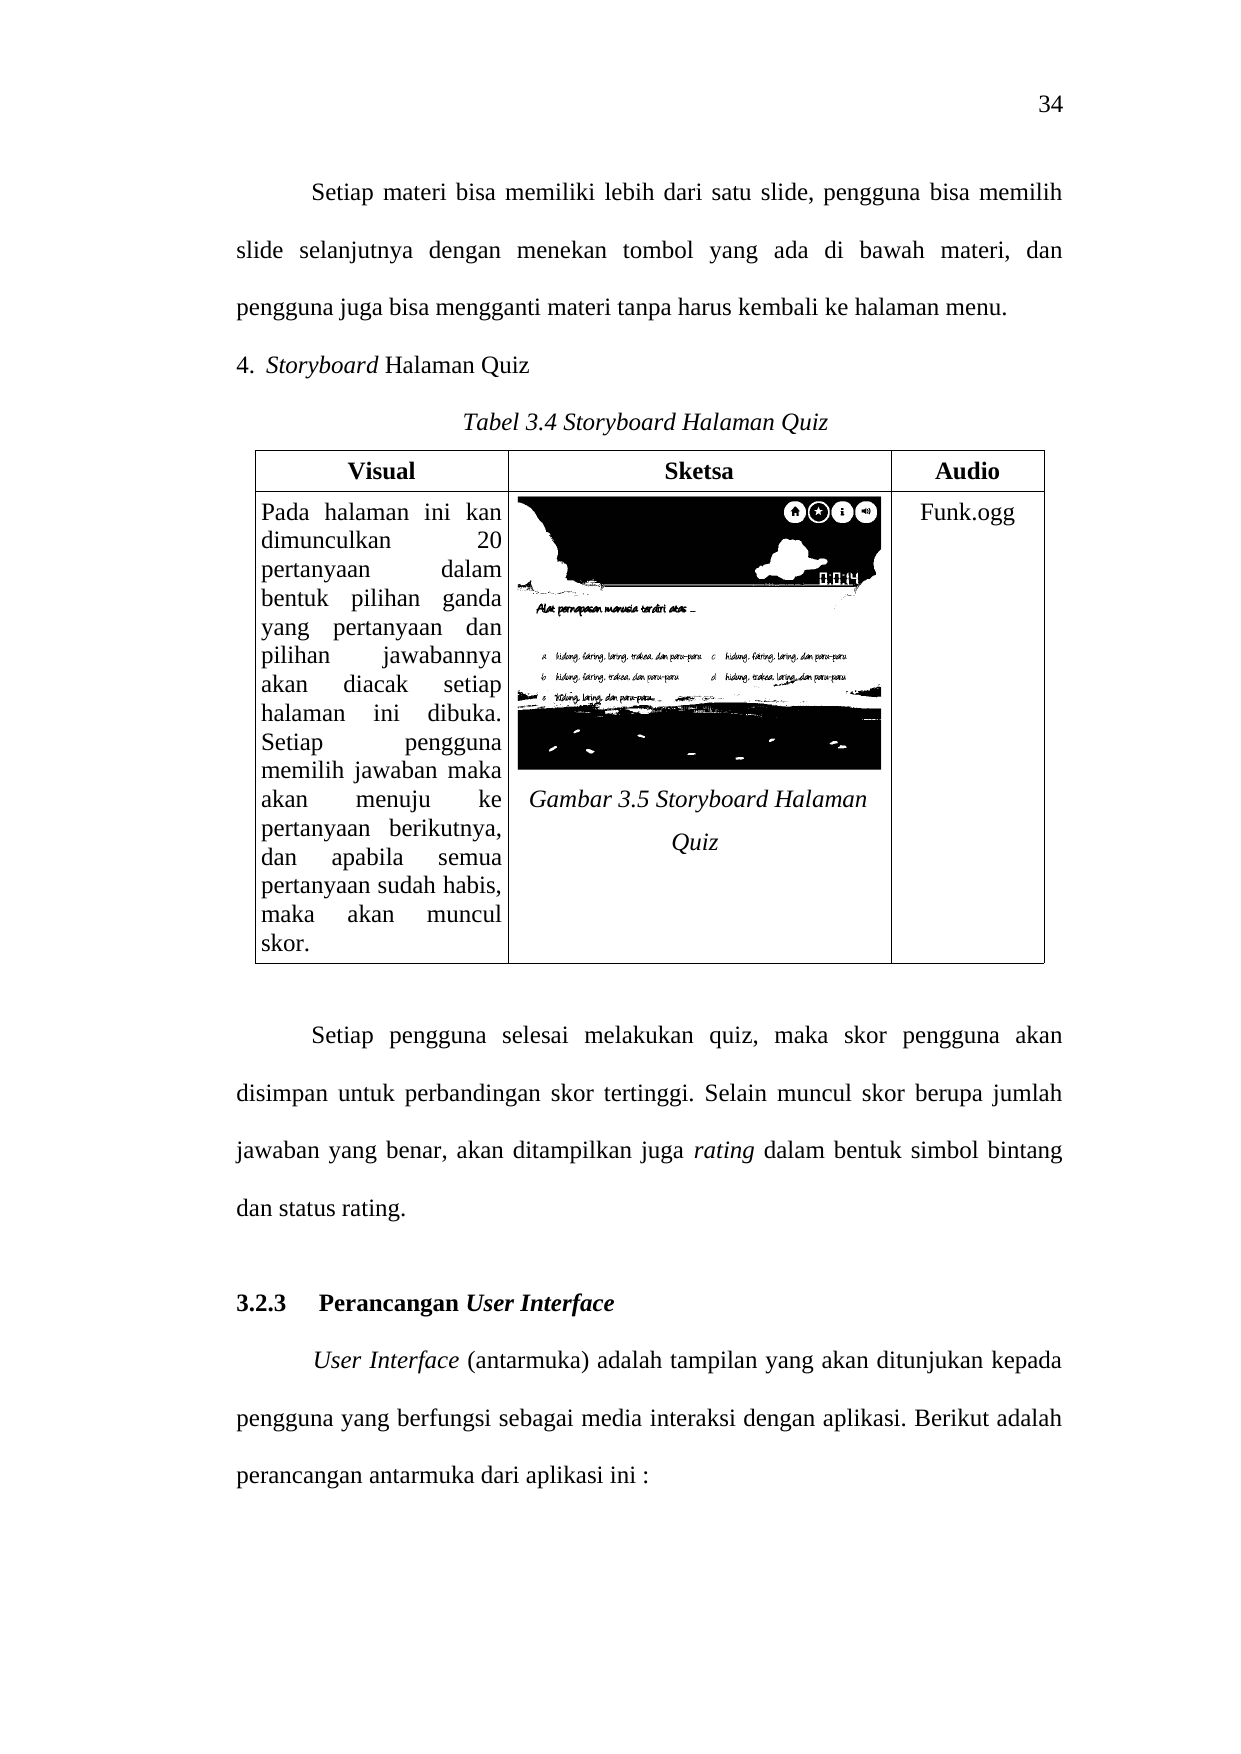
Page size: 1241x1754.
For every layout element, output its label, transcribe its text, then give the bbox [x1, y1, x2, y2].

table_cell [509, 492, 891, 962]
table_cell Funk.ogg [892, 492, 1044, 962]
text Setiap materi bisa memiliki lebih dari satu slide, pengguna bisa memilih slide selanjutnya dengan menekan tombol yang ada di bawah materi, dan pengguna juga bisa mengganti materi tanpa harus kembali ke halaman menu. [236, 177, 1063, 321]
text Tabel 3.4 Storyboard Halaman Quiz [236, 407, 1063, 436]
table_cell Pada halaman ini kan dimunculkan 20 pertanyaan dalam bentuk pilihan ganda yang pertanyaan dan pilihan jawabannya akan diacak setiap halaman ini dibuka. Setiap pengguna memilih jawaban maka akan menuju ke pertanyaan berikutnya, dan apabila semua pertanyaan sudah habis, maka akan muncul skor. [256, 492, 508, 962]
table_header Sketsa [509, 451, 891, 491]
picture [517, 496, 882, 770]
table_header Audio [892, 451, 1044, 491]
text Setiap pengguna selesai melakukan quiz, maka skor pengguna akan disimpan untuk perbandingan skor tertinggi. Selain muncul skor berupa jumlah jawaban yang benar, akan ditampilkan juga rating dalam bentuk simbol bintang dan status rating. [236, 1020, 1063, 1221]
text User Interface (antarmuka) adalah tampilan yang akan ditunjukan kepada pengguna yang berfungsi sebagai media interaksi dengan aplikasi. Berikut adalah perancangan antarmuka dari aplikasi ini : [236, 1345, 1063, 1489]
list Storyboard Halaman Quiz [236, 350, 1063, 378]
table_header Visual [256, 451, 508, 491]
subtitle Perancangan User Interface [236, 1288, 1063, 1316]
